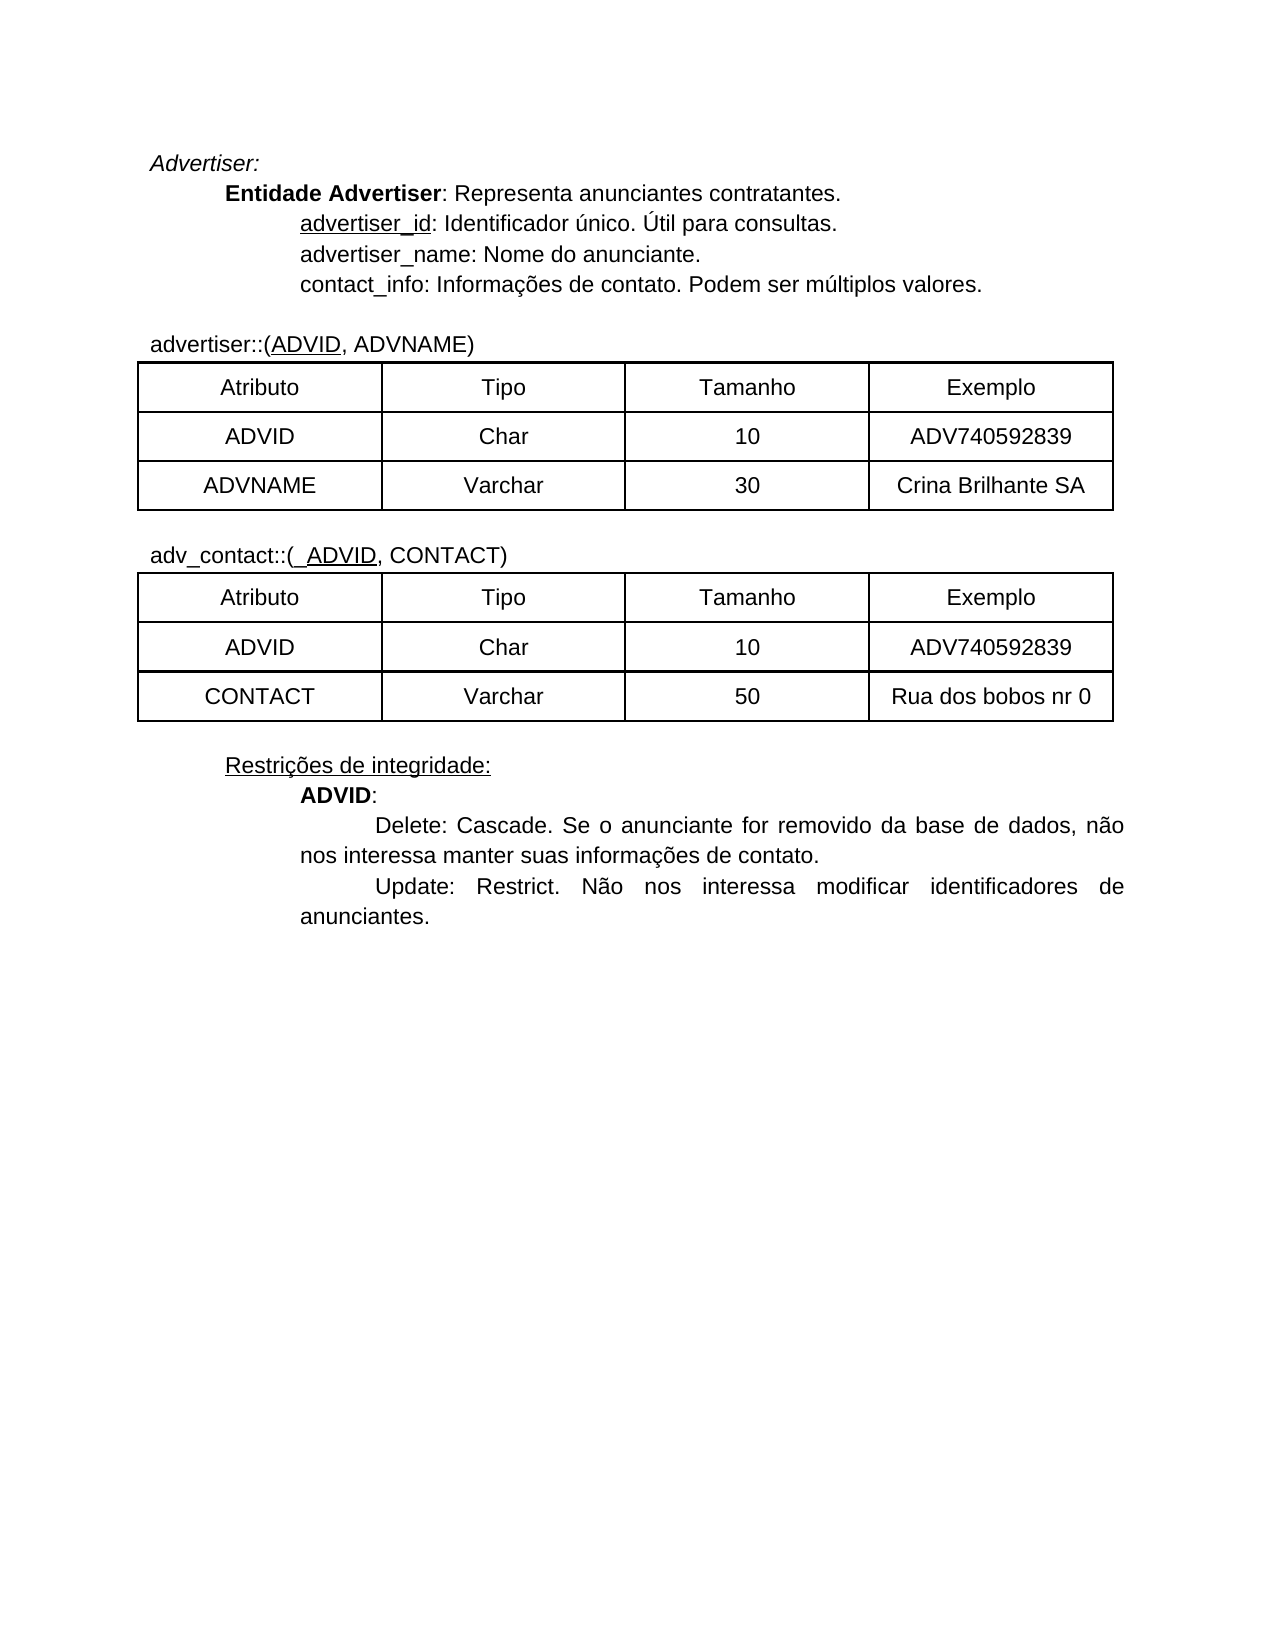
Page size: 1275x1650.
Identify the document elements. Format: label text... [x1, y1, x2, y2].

table_header Tamanho [626, 364, 868, 411]
table_header Exemplo [870, 574, 1112, 621]
table_header Atributo [139, 364, 381, 411]
table_cell Rua dos bobos nr 0 [870, 673, 1112, 719]
table_cell Char [383, 623, 624, 670]
text Entidade Advertiser: Representa anunciantes contratantes. [150, 180, 1125, 207]
table_header Tipo [383, 574, 624, 621]
table_header Tamanho [626, 574, 868, 621]
text Update: Restrict. Não nos interessa modificar identificadores de anunciantes. [300, 873, 1125, 929]
table_cell ADVID [139, 413, 381, 460]
table_cell ADVID [139, 623, 381, 670]
table_cell CONTACT [139, 673, 381, 719]
text contact_info: Informações de contato. Podem ser múltiplos valores. [150, 271, 1125, 297]
table_header Exemplo [870, 364, 1112, 411]
text Advertiser: [150, 150, 1125, 176]
table_header Tipo [383, 364, 624, 411]
table_cell ADV740592839 [870, 413, 1112, 460]
table_cell 10 [626, 413, 868, 460]
text advertiser_name: Nome do anunciante. [150, 241, 1125, 267]
table_cell Crina Brilhante SA [870, 462, 1112, 509]
text advertiser::(ADVID, ADVNAME) [150, 331, 1125, 358]
table_cell 10 [626, 623, 868, 670]
table_cell ADV740592839 [870, 623, 1112, 670]
table_cell 30 [626, 462, 868, 509]
table_cell Char [383, 413, 624, 460]
table_cell Varchar [383, 673, 624, 719]
table_cell 50 [626, 673, 868, 719]
text adv_contact::(_ADVID, CONTACT) [150, 542, 1125, 568]
table_cell ADVNAME [139, 462, 381, 509]
table_header Atributo [139, 574, 381, 621]
text Restrições de integridade: [150, 752, 1125, 778]
text ADVID: [150, 782, 1125, 808]
table_cell Varchar [383, 462, 624, 509]
text advertiser_id: Identificador único. Útil para consultas. [150, 210, 1125, 237]
text Delete: Cascade. Se o anunciante for removido da base de dados, não nos interessa manter suas informações de contato. [300, 812, 1125, 869]
